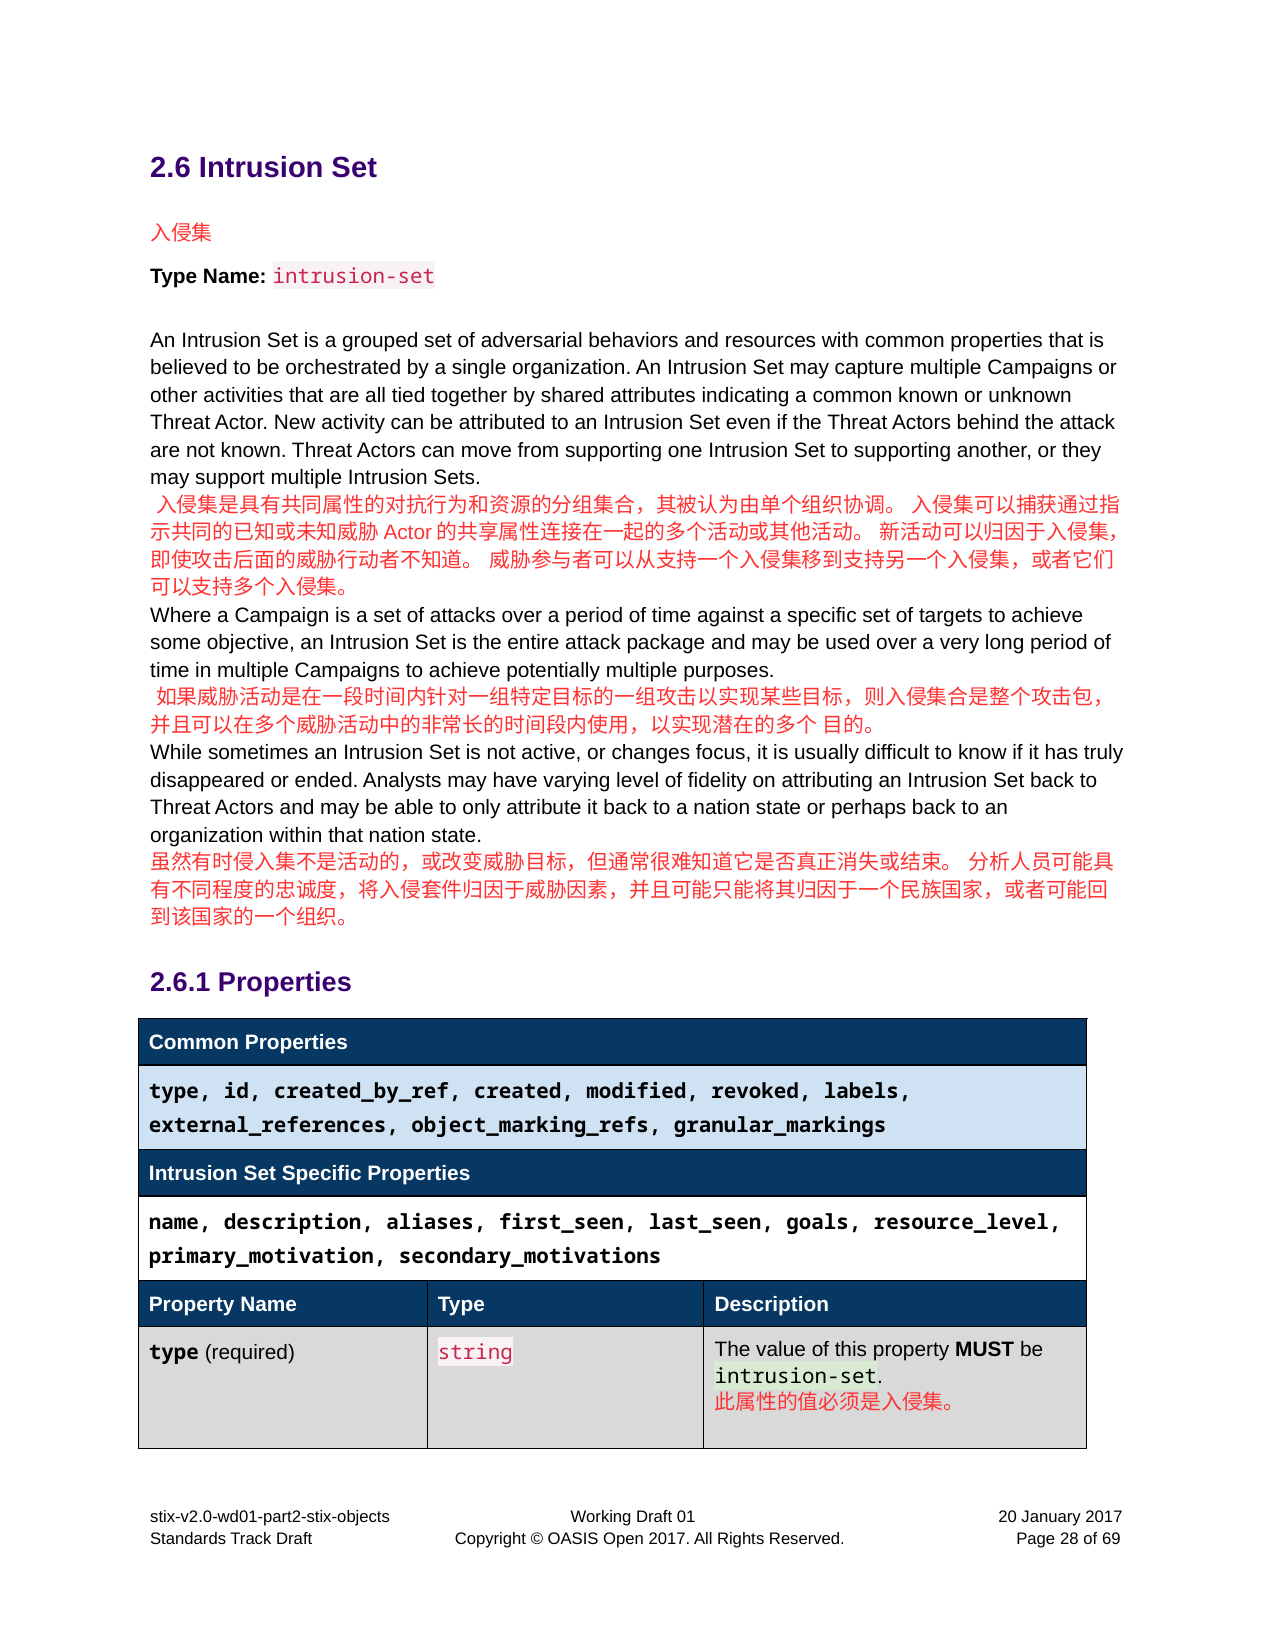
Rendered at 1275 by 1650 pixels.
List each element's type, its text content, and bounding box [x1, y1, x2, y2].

table_cell Property Name [139, 1281, 427, 1326]
table_cell string [428, 1327, 703, 1448]
table_cell Description [704, 1281, 1086, 1326]
text 虽然有时侵入集不是活动的，或改变威胁目标，但通常很难知道它是否真正消失或结束。 分析人员可能具有不同程度的忠诚度，将入侵套件归因于威胁因素，并且可能只能将其归因于一个民族国家，或者可能回到该国家的一个组织。 [150, 850, 1125, 929]
text Type Name: intrusion-set [150, 261, 1125, 289]
text 入侵集 [150, 221, 1125, 245]
table_cell type (required) [139, 1327, 427, 1448]
subtitle ​2.6.1​ Properties [150, 966, 1125, 997]
table_header Common Properties [139, 1019, 1086, 1064]
subtitle ​2.6​ Intrusion Set [150, 150, 1125, 183]
table_cell name, description, aliases, first_seen, last_seen, goals, resource_level, primary_motivation, secondary_motivations [139, 1197, 1086, 1280]
table_cell Intrusion Set Specific Properties [139, 1150, 1086, 1195]
table_cell type, id, created_by_ref, created, modified, revoked, labels, external_references, object_marking_refs, granular_markings [139, 1066, 1086, 1149]
table_cell Type [428, 1281, 703, 1326]
text While sometimes an Intrusion Set is not active, or changes focus, it is usually difficult to know if it has truly disappeared or ended. Analysts may have varying level of fidelity on attributing an Intrusion Set back to Threat Actors and may be able to only attribute it back to a nation state or perhaps back to an organization within that nation state. [150, 740, 1125, 847]
table_cell The value of this property MUST be intrusion-set. 此属性的值必须是入侵集。 [704, 1327, 1086, 1448]
text Where a Campaign is a set of attacks over a period of time against a specific set of targets to achieve some objective, an Intrusion Set is the entire attack package and may be used over a very long period of time in multiple Campaigns to achieve potentially multiple purposes. [150, 603, 1125, 682]
text 如果威胁活动是在一段时间内针对一组特定目标的一组攻击以实现某些目标，则入侵集合是整个攻击包，并且可以在多个威胁活动中的非常长的时间段内使用，以实现潜在的多个 目的。 [150, 685, 1125, 737]
text 入侵集是具有共同属性的对抗行为和资源的分组集合，其被认为由单个组织协调。 入侵集可以捕获通过指示共同的已知或未知威胁Actor的共享属性连接在一起的多个活动或其他活动。 新活动可以归因于入侵集，即使攻击后面的威胁行动者不知道。 威胁参与者可以从支持一个入侵集移到支持另一个入侵集，或者它们可以支持多个入侵集。 [150, 493, 1125, 599]
text An Intrusion Set is a grouped set of adversarial behaviors and resources with common properties that is believed to be orchestrated by a single organization. An Intrusion Set may capture multiple Campaigns or other activities that are all tied together by shared attributes indicating a common known or unknown Threat Actor. New activity can be attributed to an Intrusion Set even if the Threat Actors behind the attack are not known. Threat Actors can move from supporting one Intrusion Set to supporting another, or they may support multiple Intrusion Sets. [150, 328, 1125, 489]
